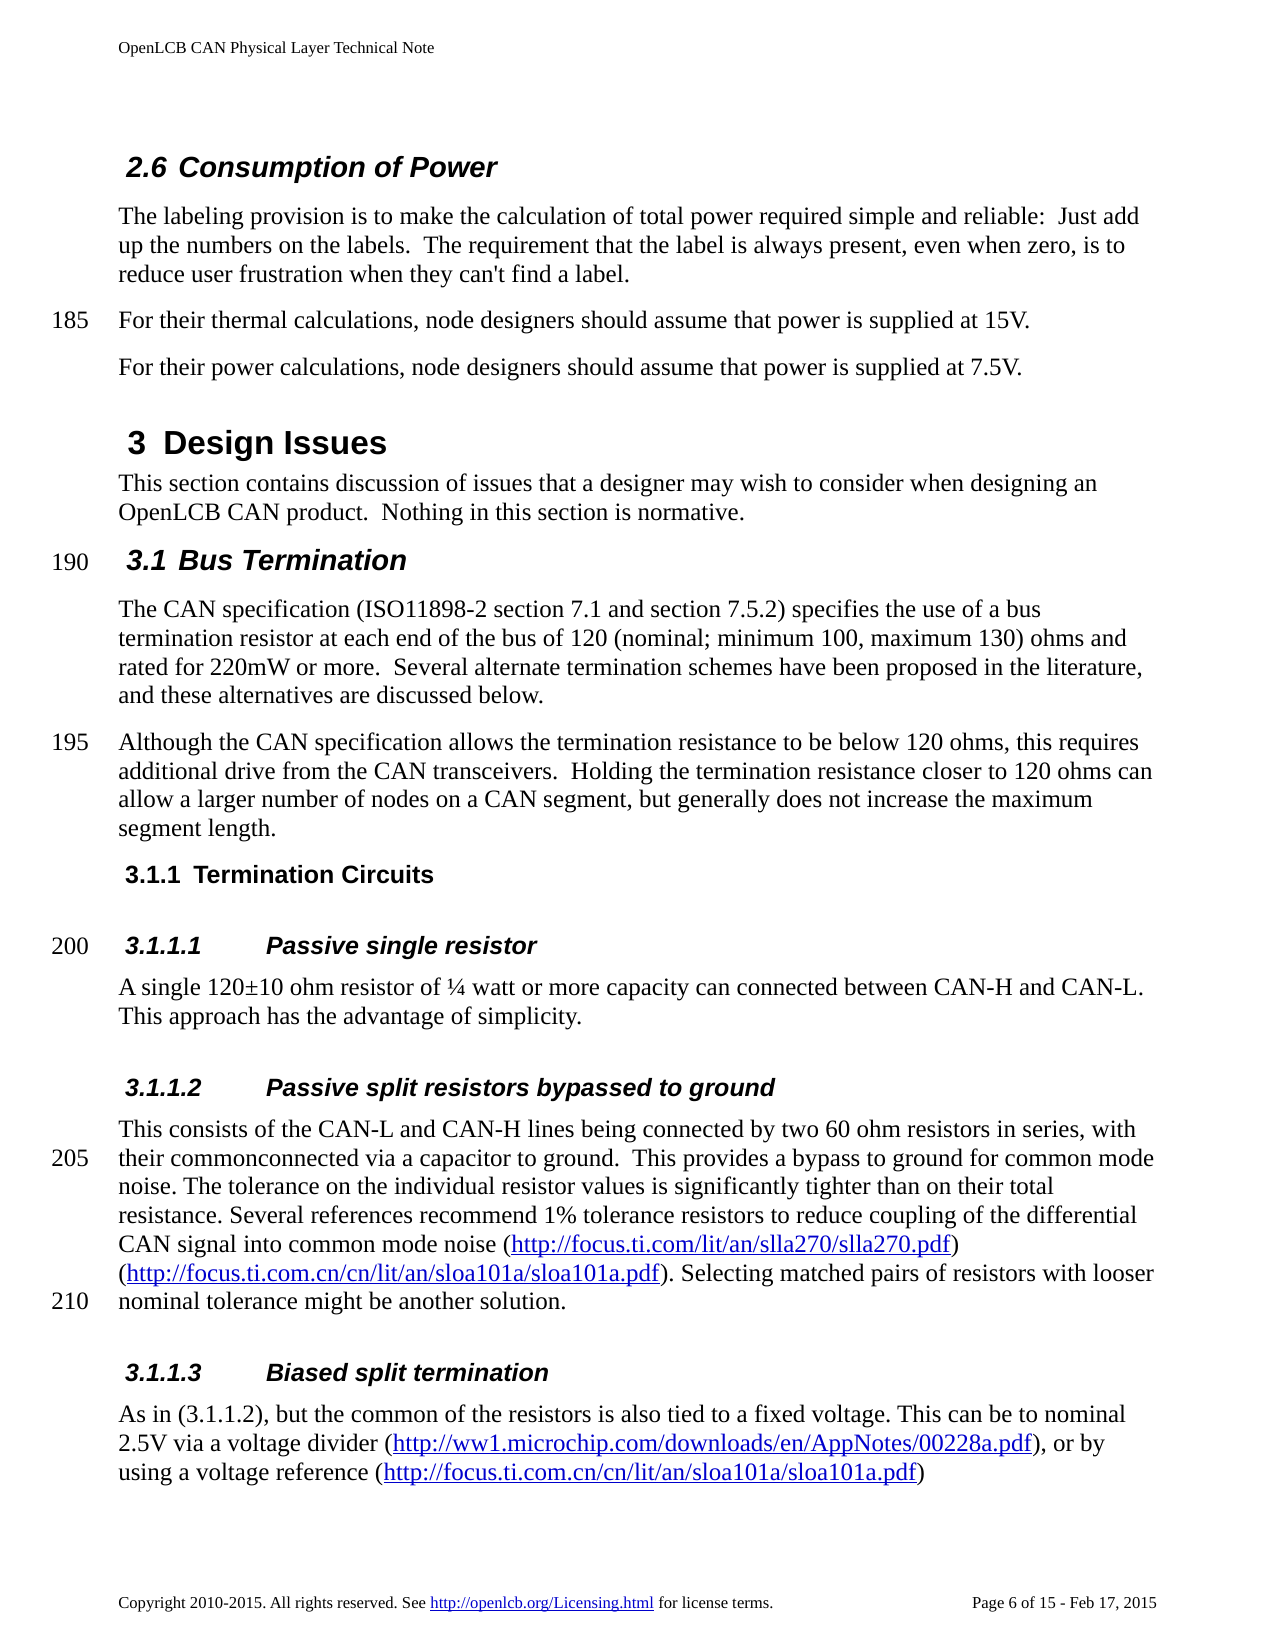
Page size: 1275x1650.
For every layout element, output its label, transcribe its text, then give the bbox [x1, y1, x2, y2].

text Although the CAN specification allows the termination resistance to be below 120 ohms, this requires additional drive from the CAN transceivers. Holding the termination resistance closer to 120 ohms can allow a larger number of nodes on a CAN segment, but generally does not increase the maximum segment length. [118, 727, 1157, 842]
text This section contains discussion of issues that a designer may wish to consider when designing an OpenLCB CAN product. Nothing in this section is normative. [118, 468, 1157, 525]
text A single 120±10 ohm resistor of ¼ watt or more capacity can connected between CAN-H and CAN-L. This approach has the advantage of simplicity. [118, 972, 1157, 1030]
text For their thermal calculations, node designers should assume that power is supplied at 15V. [118, 305, 1157, 334]
text The CAN specification (ISO11898-2 section 7.1 and section 7.5.2) specifies the use of a bus termination resistor at each end of the bus of 120 (nominal; minimum 100, maximum 130) ohms and rated for 220mW or more. Several alternate termination schemes have been proposed in the literature, and these alternatives are discussed below. [118, 594, 1157, 709]
subtitle Termination Circuits [118, 860, 1157, 888]
subtitle Design Issues [118, 423, 1157, 462]
subtitle Passive single resistor [118, 931, 1157, 960]
text This consists of the CAN-L and CAN-H lines being connected by two 60 ohm resistors in series, with their common connected via a capacitor to ground. This provides a bypass to ground for common mode noise. The tolerance on the individual resistor values is significantly tighter than on their total resistance. Several references recommend 1% tolerance resistors to reduce coupling of the differential CAN signal into common mode noise (http://focus.ti.com/lit/an/slla270/slla270.pdf) (http://focus.ti.com.cn/cn/lit/an/sloa101a/sloa101a.pdf). Selecting matched pairs of resistors with looser nominal tolerance might be another solution. [118, 1114, 1157, 1315]
subtitle Bus Termination [118, 543, 1157, 577]
subtitle Passive split resistors bypassed to ground [118, 1073, 1157, 1101]
subtitle Biased split termination [118, 1358, 1157, 1387]
text For their power calculations, node designers should assume that power is supplied at 7.5V. [118, 352, 1157, 380]
subtitle Consumption of Power [118, 150, 1157, 183]
text As in (3.1.1.2), but the common of the resistors is also tied to a fixed voltage. This can be to nominal 2.5V via a voltage divider (http://ww1.microchip.com/downloads/en/AppNotes/00228a.pdf), or by using a voltage reference (http://focus.ti.com.cn/cn/lit/an/sloa101a/sloa101a.pdf) [118, 1399, 1157, 1485]
text The labeling provision is to make the calculation of total power required simple and reliable: Just add up the numbers on the labels. The requirement that the label is always present, even when zero, is to reduce user frustration when they can't find a label. [118, 201, 1157, 287]
